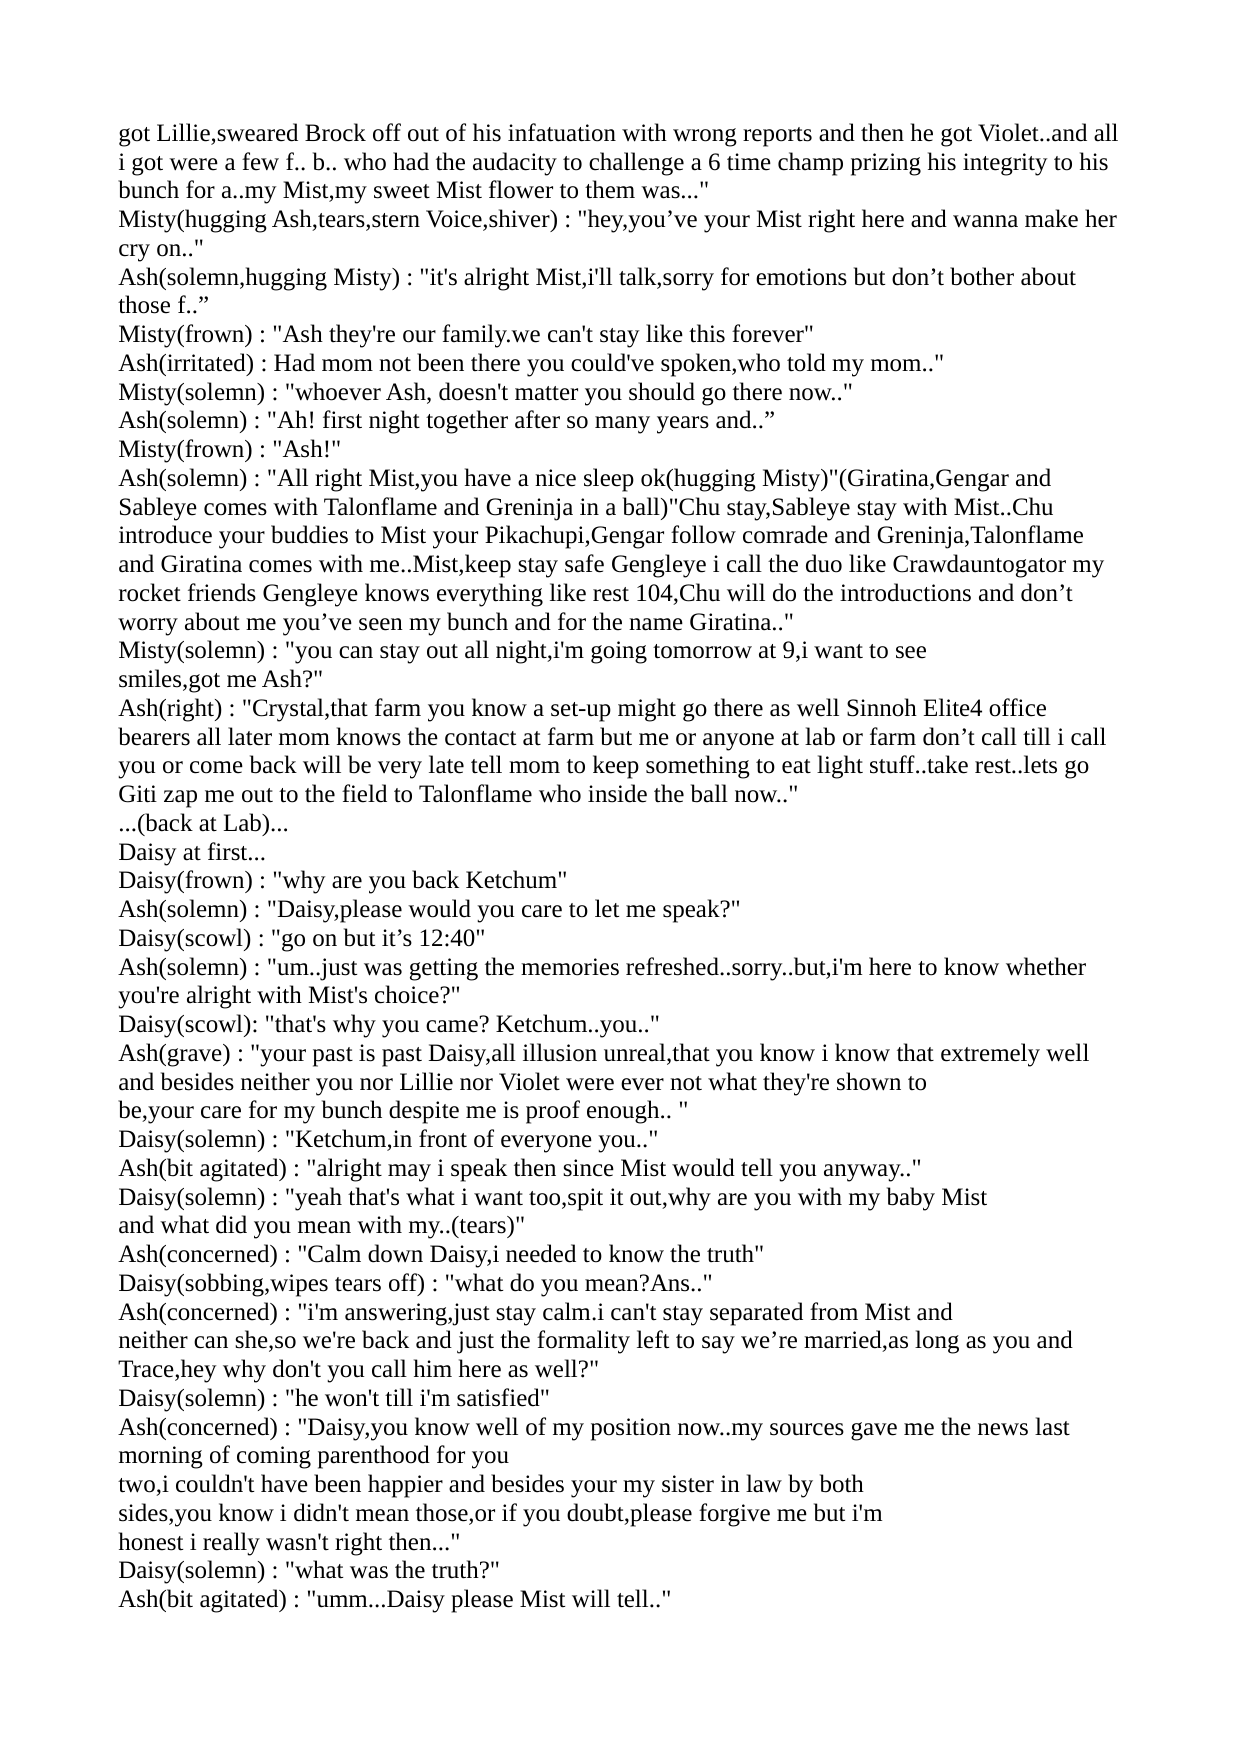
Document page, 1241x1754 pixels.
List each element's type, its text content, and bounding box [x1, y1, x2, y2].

text Misty(solemn) : "you can stay out all night,i'm going tomorrow at 9,i want to see [118, 636, 1122, 664]
text Ash(irritated) : Had mom not been there you could've spoken,who told my mom.." [118, 348, 1122, 377]
text Ash(solemn) : "um..just was getting the memories refreshed..sorry..but,i'm here to know whether you're alright with Mist's choice?" [118, 952, 1122, 1009]
text Misty(hugging Ash,tears,stern Voice,shiver) : "hey,you’ve your Mist right here and wanna make her cry on.." [118, 204, 1122, 262]
text Ash(solemn) : "All right Mist,you have a nice sleep ok(hugging Misty)"(Giratina,Gengar and Sableye comes with Talonflame and Greninja in a ball)"Chu stay,Sableye stay with Mist..Chu introduce your buddies to Mist your Pikachupi,Gengar follow comrade and Greninja,Talonflame and Giratina comes with me..Mist,keep stay safe Gengleye i call the duo like Crawdauntogator my rocket friends Gengleye knows everything like rest 104,Chu will do the introductions and don’t worry about me you’ve seen my bunch and for the name Giratina.." [118, 463, 1122, 636]
text Ash(bit agitated) : "umm...Daisy please Mist will tell.." [118, 1584, 1122, 1613]
text Daisy(sobbing,wipes tears off) : "what do you mean?Ans.." [118, 1268, 1122, 1297]
text Ash(solemn) : "Ah! first night together after so many years and..” [118, 406, 1122, 434]
text Ash(solemn) : "Daisy,please would you care to let me speak?" [118, 894, 1122, 923]
text Daisy(scowl): "that's why you came? Ketchum..you.." [118, 1009, 1122, 1038]
text Ash(grave) : "your past is past Daisy,all illusion unreal,that you know i know that extremely well and besides neither you nor Lillie nor Violet were ever not what they're shown to [118, 1038, 1122, 1096]
text Ash(concerned) : "Calm down Daisy,i needed to know the truth" [118, 1239, 1122, 1268]
text got Lillie,sweared Brock off out of his infatuation with wrong reports and then he got Violet..and all i got were a few f.. b.. who had the audacity to challenge a 6 time champ prizing his integrity to his bunch for a..my Mist,my sweet Mist flower to them was..." [118, 118, 1122, 204]
text sides,you know i didn't mean those,or if you doubt,please forgive me but i'm [118, 1498, 1122, 1527]
text Ash(solemn,hugging Misty) : "it's alright Mist,i'll talk,sorry for emotions but don’t bother about those f..” [118, 262, 1122, 319]
text smiles,got me Ash?" [118, 664, 1122, 693]
text Ash(concerned) : "i'm answering,just stay calm.i can't stay separated from Mist and [118, 1297, 1122, 1326]
text neither can she,so we're back and just the formality left to say we’re married,as long as you and [118, 1326, 1122, 1354]
text Daisy(solemn) : "Ketchum,in front of everyone you.." [118, 1124, 1122, 1153]
text Daisy(solemn) : "he won't till i'm satisfied" [118, 1383, 1122, 1412]
text two,i couldn't have been happier and besides your my sister in law by both [118, 1469, 1122, 1498]
text honest i really wasn't right then..." [118, 1527, 1122, 1556]
text Ash(bit agitated) : "alright may i speak then since Mist would tell you anyway.." [118, 1153, 1122, 1182]
text ...(back at Lab)... [118, 808, 1122, 837]
text Daisy(solemn) : "yeah that's what i want too,spit it out,why are you with my baby Mist [118, 1182, 1122, 1211]
text Daisy(solemn) : "what was the truth?" [118, 1556, 1122, 1584]
text Ash(concerned) : "Daisy,you know well of my position now..my sources gave me the news last morning of coming parenthood for you [118, 1412, 1122, 1469]
text Misty(solemn) : "whoever Ash, doesn't matter you should go there now.." [118, 377, 1122, 406]
text Daisy(scowl) : "go on but it’s 12:40" [118, 923, 1122, 952]
text Trace,hey why don't you call him here as well?" [118, 1354, 1122, 1383]
text be,your care for my bunch despite me is proof enough.. " [118, 1096, 1122, 1124]
text Daisy(frown) : "why are you back Ketchum" [118, 866, 1122, 894]
text Misty(frown) : "Ash!" [118, 434, 1122, 463]
text Daisy at first... [118, 837, 1122, 866]
text Misty(frown) : "Ash they're our family.we can't stay like this forever" [118, 319, 1122, 348]
text Ash(right) : "Crystal,that farm you know a set-up might go there as well Sinnoh Elite4 office bearers all later mom knows the contact at farm but me or anyone at lab or farm don’t call till i call you or come back will be very late tell mom to keep something to eat light stuff..take rest..lets go Giti zap me out to the field to Talonflame who inside the ball now.." [118, 693, 1122, 808]
text and what did you mean with my..(tears)" [118, 1211, 1122, 1239]
